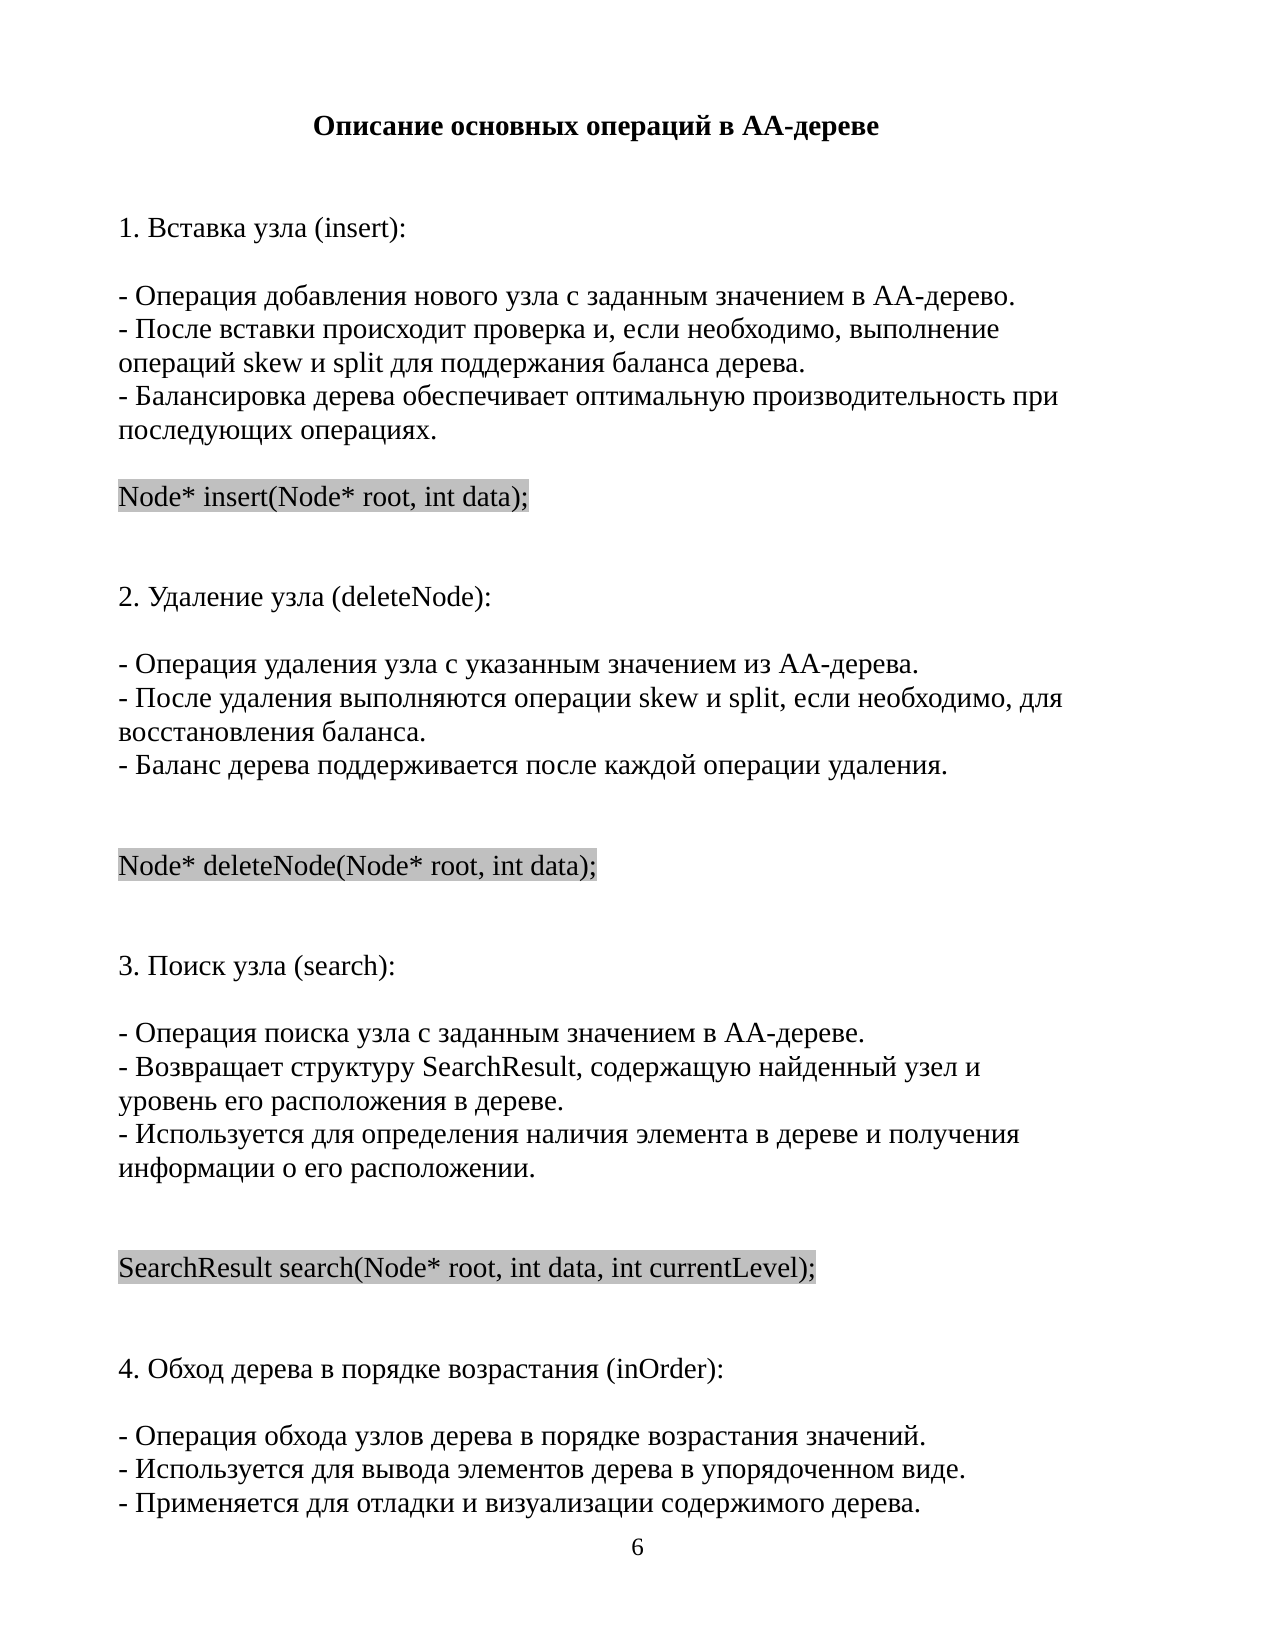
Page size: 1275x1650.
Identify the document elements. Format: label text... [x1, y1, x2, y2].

text Описание основных операций в АА-дереве [118, 108, 1074, 204]
text 1. Вставка узла (insert): - Операция добавления нового узла с заданным значением в АА-дерево. - После вставки происходит проверка и, если необходимо, выполнение операций skew и split для поддержания баланса дерева. - Балансировка дерева обеспечивает оптимальную производительность при последующих операциях. Node* insert(Node* root, int data); 2. Удаление узла (deleteNode): - Операция удаления узла с указанным значением из АА-дерева. - После удаления выполняются операции skew и split, если необходимо, для восстановления баланса. - Баланс дерева поддерживается после каждой операции удаления. Node* deleteNode(Node* root, int data); 3. Поиск узла (search): - Операция поиска узла с заданным значением в АА-дереве. - Возвращает структуру SearchResult, содержащую найденный узел и уровень его расположения в дереве. - Используется для определения наличия элемента в дереве и получения информации о его расположении. SearchResult search(Node* root, int data, int currentLevel); 4. Обход дерева в порядке возрастания (inOrder): - Операция обхода узлов дерева в порядке возрастания значений. - Используется для вывода элементов дерева в упорядоченном виде. - Применяется для отладки и визуализации содержимого дерева. [118, 211, 1074, 1519]
